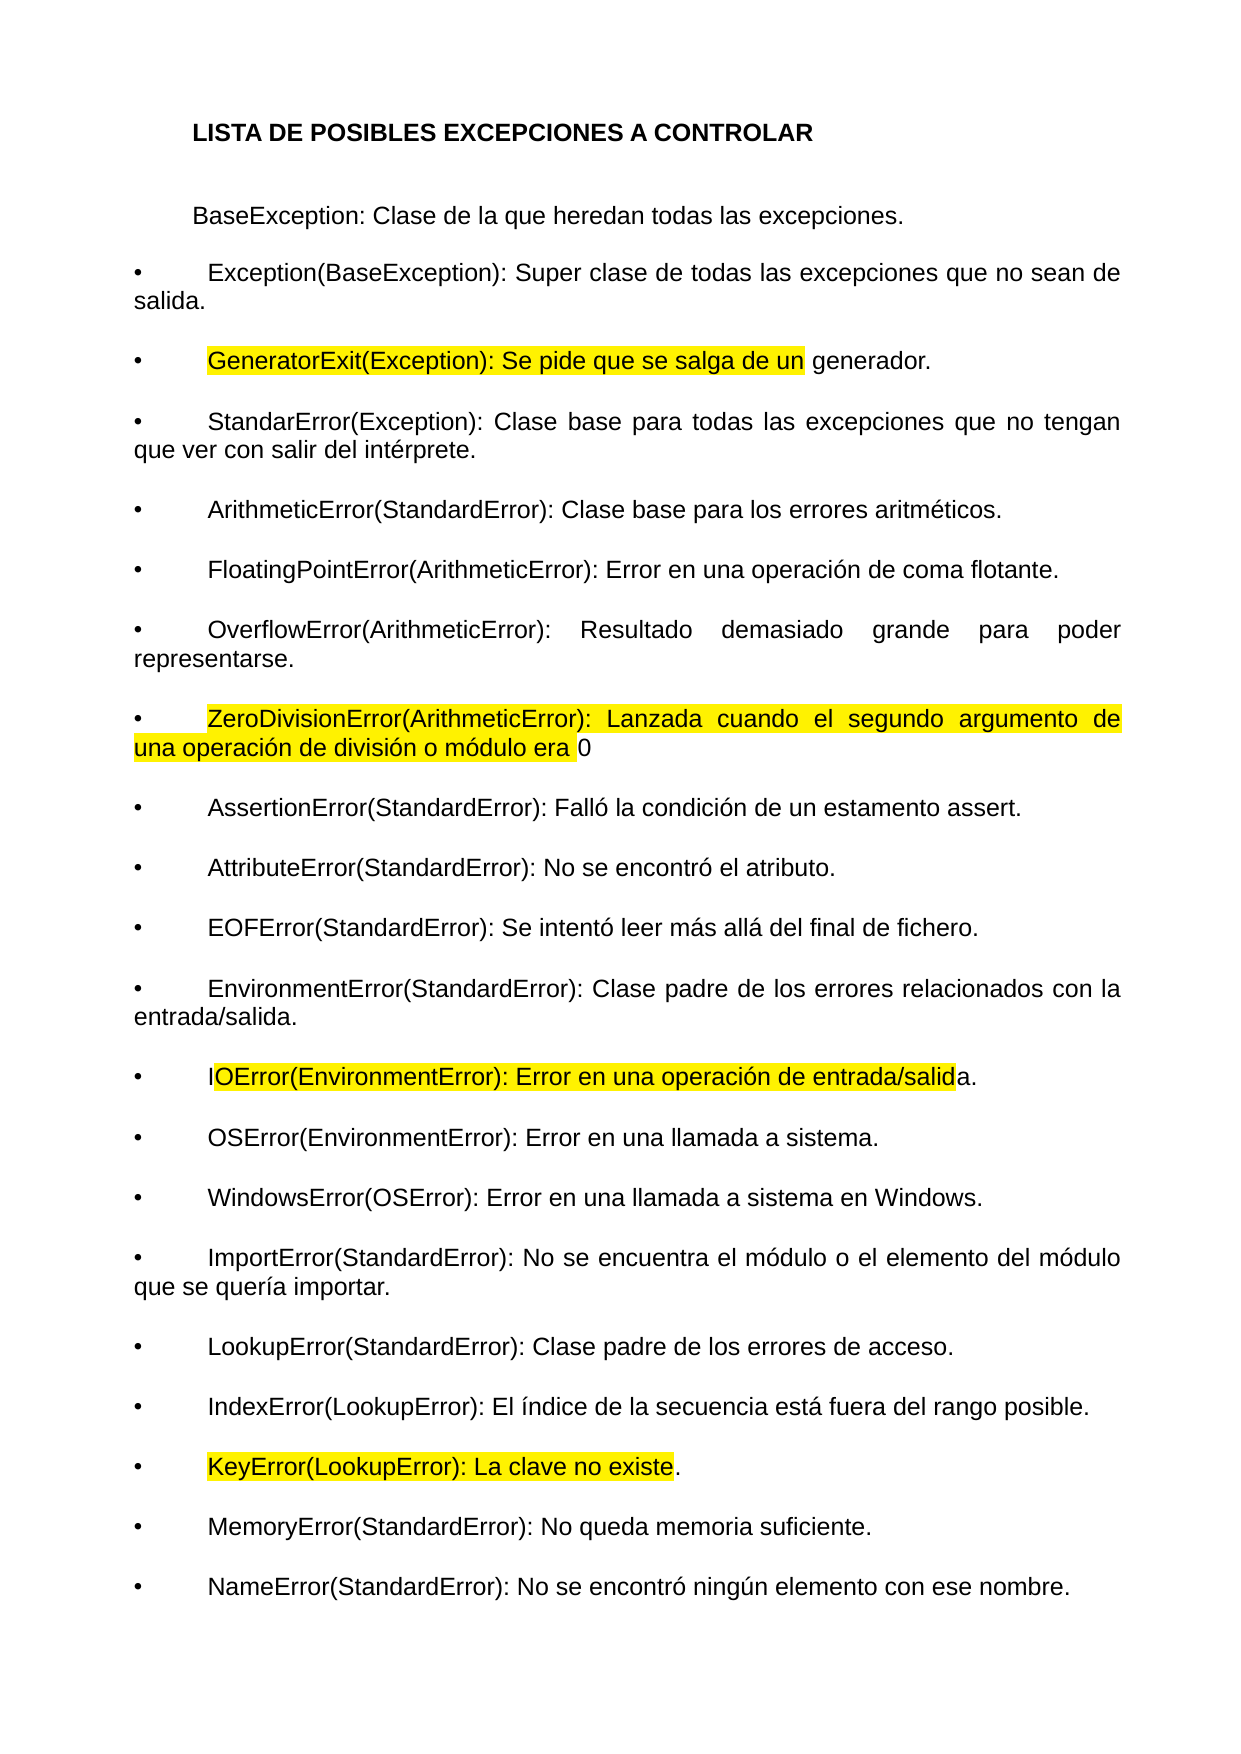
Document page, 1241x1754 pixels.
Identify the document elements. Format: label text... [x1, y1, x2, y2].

list OSError(EnvironmentError): Error en una llamada a sistema. [134, 1122, 1122, 1151]
list IndexError(LookupError): El índice de la secuencia está fuera del rango posible. [134, 1392, 1122, 1421]
list NameError(StandardError): No se encontró ningún elemento con ese nombre. [134, 1572, 1122, 1601]
text LISTA DE POSIBLES EXCEPCIONES A CONTROLAR [192, 118, 1122, 147]
list ImportError(StandardError): No se encuentra el módulo o el elemento del módulo que se quería importar. [134, 1243, 1122, 1300]
list EnvironmentError(StandardError): Clase padre de los errores relacionados con la entrada/salida. [134, 973, 1122, 1031]
list IOError(EnvironmentError): Error en una operación de entrada/salida. [134, 1062, 1122, 1091]
list AttributeError(StandardError): No se encontró el atributo. [134, 853, 1122, 882]
list ArithmeticError(StandardError): Clase base para los errores aritméticos. [134, 495, 1122, 524]
list EOFError(StandardError): Se intentó leer más allá del final de fichero. [134, 913, 1122, 942]
list Exception(BaseException): Super clase de todas las excepciones que no sean de salida. [134, 257, 1122, 315]
list GeneratorExit(Exception): Se pide que se salga de un generador. [134, 346, 1122, 375]
list FloatingPointError(ArithmeticError): Error en una operación de coma flotante. [134, 555, 1122, 584]
list MemoryError(StandardError): No queda memoria suficiente. [134, 1512, 1122, 1541]
list KeyError(LookupError): La clave no existe. [134, 1452, 1122, 1481]
text BaseException: Clase de la que heredan todas las excepciones. [192, 201, 1122, 229]
list AssertionError(StandardError): Falló la condición de un estamento assert. [134, 793, 1122, 822]
list ZeroDivisionError(ArithmeticError): Lanzada cuando el segundo argumento de una operación de división o módulo era 0 [134, 704, 1122, 762]
list LookupError(StandardError): Clase padre de los errores de acceso. [134, 1332, 1122, 1360]
list OverflowError(ArithmeticError): Resultado demasiado grande para poder representarse. [134, 616, 1122, 673]
list StandarError(Exception): Clase base para todas las excepciones que no tengan que ver con salir del intérprete. [134, 406, 1122, 464]
list WindowsError(OSError): Error en una llamada a sistema en Windows. [134, 1183, 1122, 1211]
